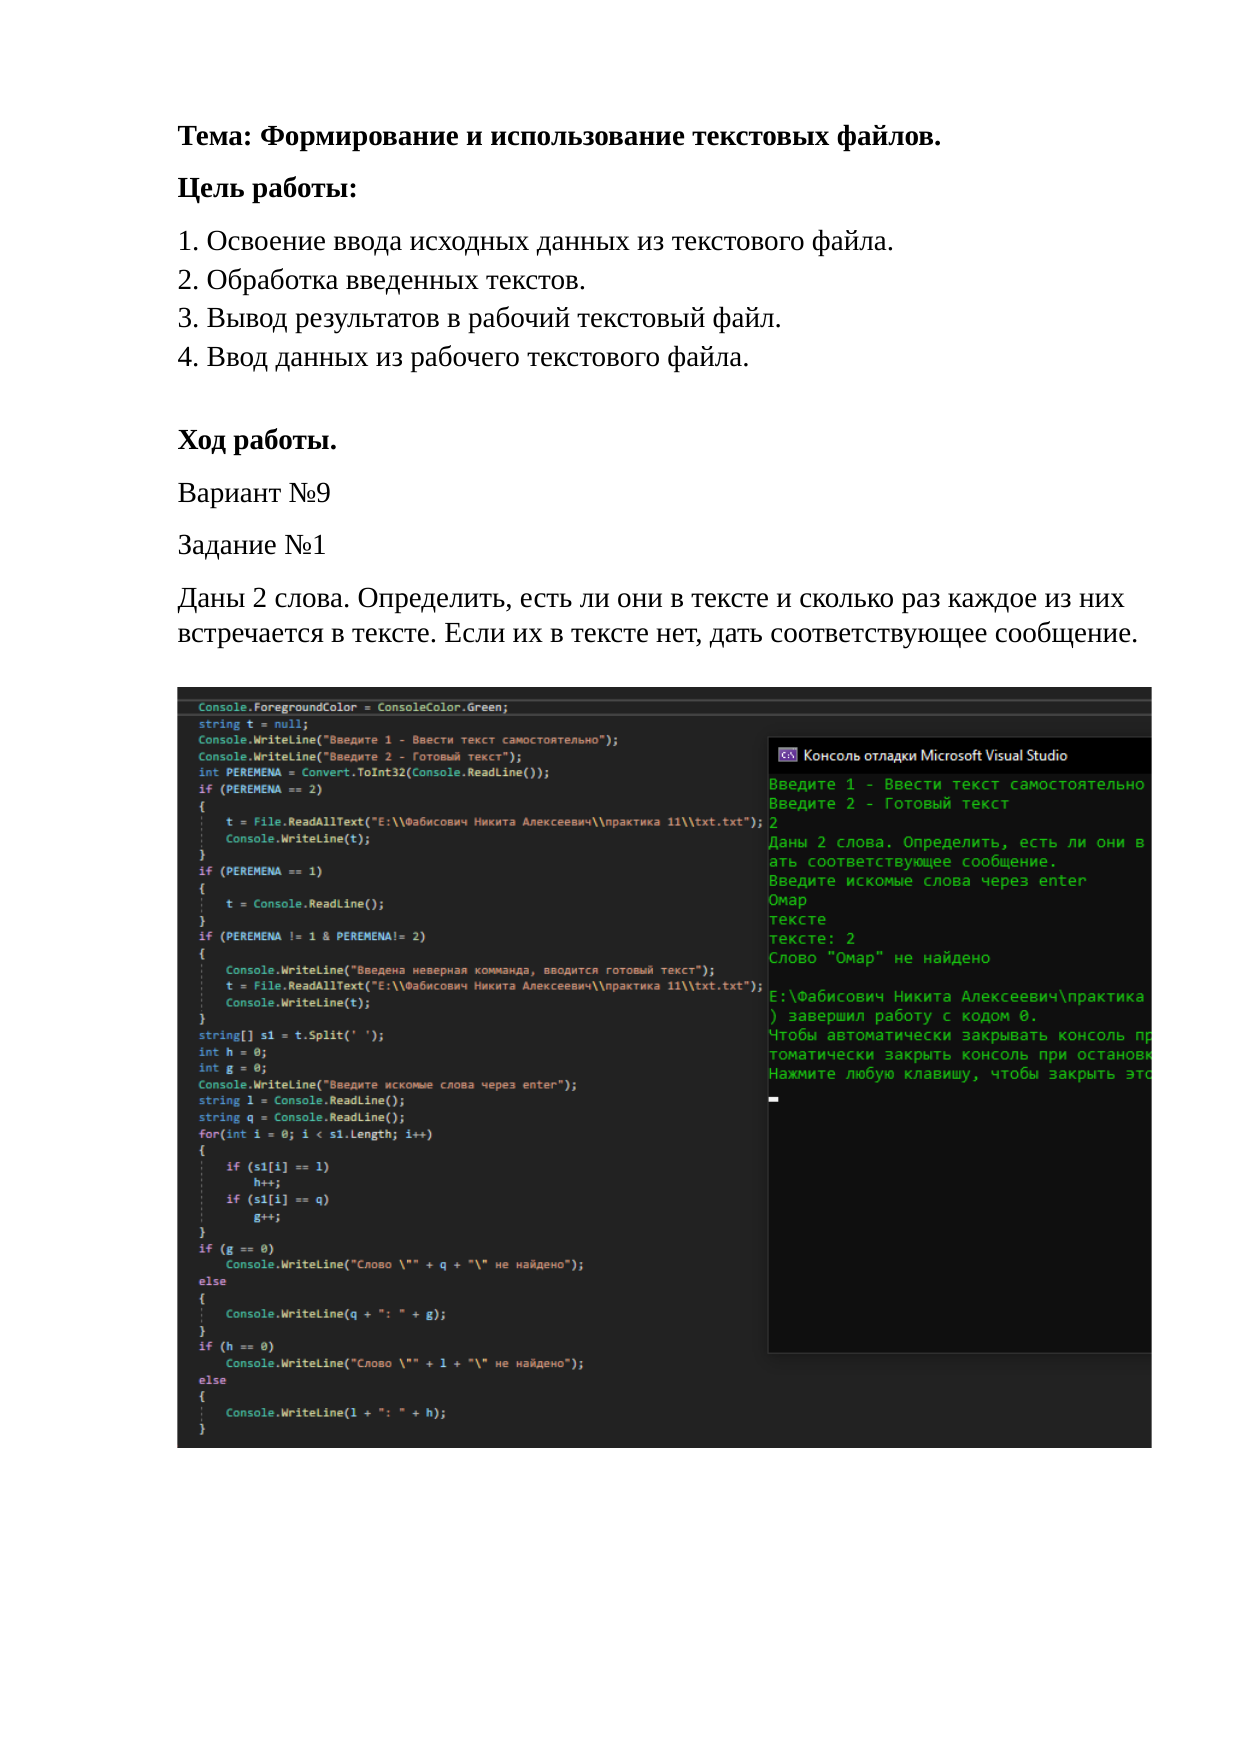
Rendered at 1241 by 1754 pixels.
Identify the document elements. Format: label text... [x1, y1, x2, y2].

text Цель работы: [177, 171, 1152, 204]
picture [177, 687, 1152, 1448]
text Вариант №9 [177, 475, 1152, 508]
text Ход работы. [177, 422, 1152, 456]
text 1. Освоение ввода исходных данных из текстового файла. [177, 223, 1152, 257]
text 4. Ввод данных из рабочего текстового файла. [177, 339, 1152, 373]
text Задание №1 [177, 527, 1152, 561]
text Тема: Формирование и использование текстовых файлов. [177, 118, 1152, 152]
text 2. Обработка введенных текстов. [177, 262, 1152, 295]
text 3. Вывод результатов в рабочий текстовый файл. [177, 300, 1152, 334]
text Даны 2 слова. Определить, есть ли они в тексте и сколько раз каждое из них встречается в тексте. Если их в тексте нет, дать соответствующее сообщение. [177, 580, 1152, 649]
